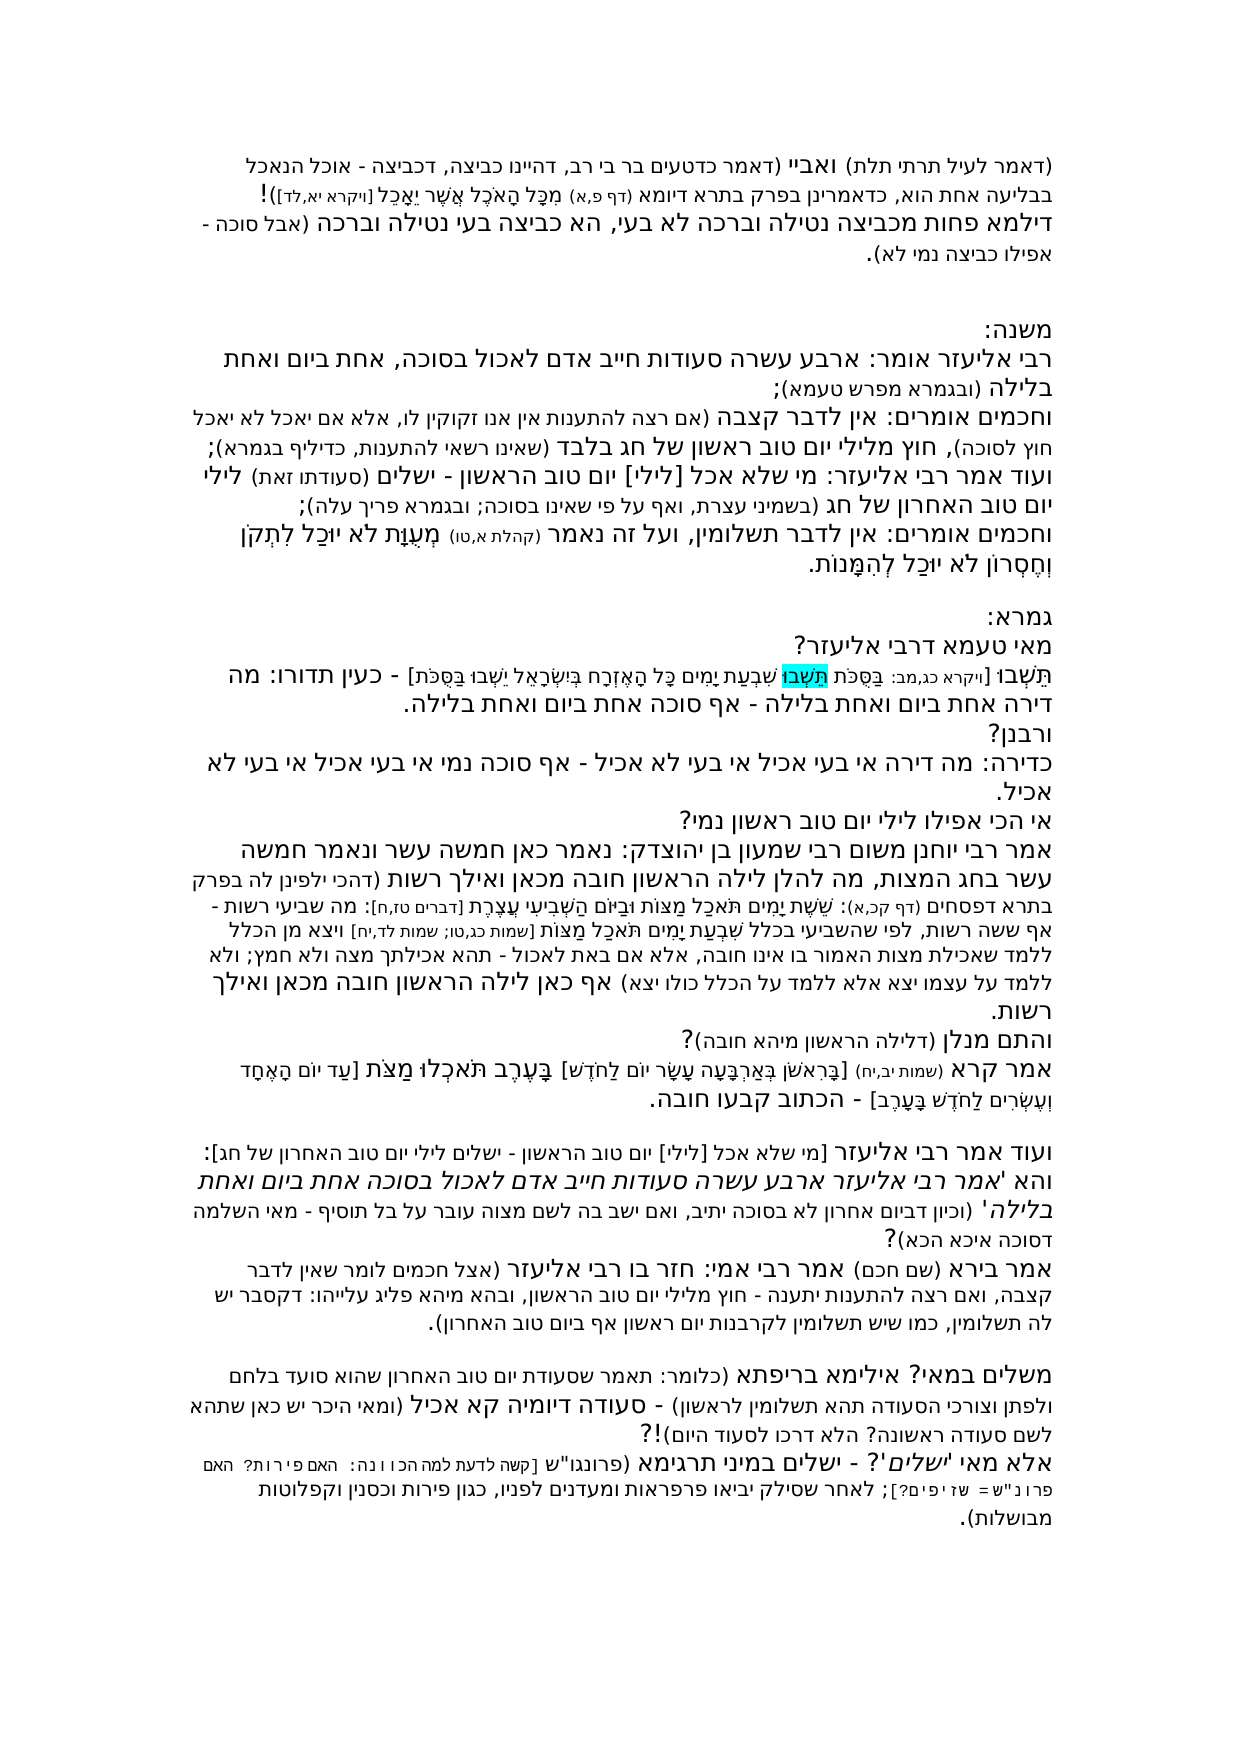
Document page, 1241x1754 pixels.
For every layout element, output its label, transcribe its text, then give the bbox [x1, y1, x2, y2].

text אמר בירא (שם חכם) אמר רבי אמי: חזר בו רבי אליעזר (אצל חכמים לומר שאין לדבר קצבה, ואם רצה להתענות יתענה - חוץ מלילי יום טוב הראשון, ובהא מיהא פליג עלייהו: דקסבר יש לה תשלומין, כמו שיש תשלומין לקרבנות יום ראשון אף ביום טוב האחרון). [187, 1254, 1053, 1336]
text גמרא: [187, 602, 1053, 631]
text והא 'אמר רבי אליעזר ארבע עשרה סעודות חייב אדם לאכול בסוכה אחת ביום ואחת בלילה' (וכיון דביום אחרון לא בסוכה יתיב, ואם ישב בה לשם מצוה עובר על בל תוסיף - מאי השלמה דסוכה איכא הכא)? [187, 1166, 1053, 1254]
text אי הכי אפילו לילי יום טוב ראשון נמי? [187, 806, 1053, 835]
text אמר קרא (שמות יב,יח) [בָּרִאשֹׁן בְּאַרְבָּעָה עָשָׂר יוֹם לַחֹדֶשׁ] בָּעֶרֶב תֹּאכְלוּ מַצֹּת [עַד יוֹם הָאֶחָד וְעֶשְׂרִים לַחֹדֶשׁ בָּעָרֶב] - הכתוב קבעו חובה. [187, 1054, 1053, 1113]
text תֵּשְׁבוּ [ויקרא כג,מב: בַּסֻּכֹּת תֵּשְׁבוּ שִׁבְעַת יָמִים כָּל הָאֶזְרָח בְּיִשְׂרָאֵל יֵשְׁבוּ בַּסֻּכֹּת] - כעין תדורו: מה דירה אחת ביום ואחת בלילה - אף סוכה אחת ביום ואחת בלילה. [187, 660, 1053, 719]
text ורבנן? [187, 719, 1053, 748]
text וחכמים אומרים: אין לדבר תשלומין, ועל זה נאמר (קהלת א,טו) מְעֻוָּת לֹא יוּכַל לִתְקֹן וְחֶסְרוֹן לֹא יוּכַל לְהִמָּנוֹת. [187, 519, 1053, 578]
text רבי אליעזר אומר: ארבע עשרה סעודות חייב אדם לאכול בסוכה, אחת ביום ואחת בלילה (ובגמרא מפרש טעמא); [187, 344, 1053, 403]
text משלים במאי? אילימא בריפתא (כלומר: תאמר שסעודת יום טוב האחרון שהוא סועד בלחם ולפתן וצורכי הסעודה תהא תשלומין לראשון) - סעודה דיומיה קא אכיל (ומאי היכר יש כאן שתהא לשם סעודה ראשונה? הלא דרכו לסעוד היום)!? [187, 1361, 1053, 1448]
text מאי טעמא דרבי אליעזר? [187, 631, 1053, 660]
text וחכמים אומרים: אין לדבר קצבה (אם רצה להתענות אין אנו זקוקין לו, אלא אם יאכל לא יאכל חוץ לסוכה), חוץ מלילי יום טוב ראשון של חג בלבד (שאינו רשאי להתענות, כדיליף בגמרא); [187, 403, 1053, 461]
text כדירה: מה דירה אי בעי אכיל אי בעי לא אכיל - אף סוכה נמי אי בעי אכיל אי בעי לא אכיל. [187, 748, 1053, 806]
text (דאמר לעיל תרתי תלת) ואביי (דאמר כדטעים בר בי רב, דהיינו כביצה, דכביצה - אוכל הנאכל בבליעה אחת הוא, כדאמרינן בפרק בתרא דיומא (דף פ,א) מִכָּל הָאֹכֶל אֲשֶׁר יֵאָכֵל [ויקרא יא,לד])! דילמא פחות מכביצה נטילה וברכה לא בעי, הא כביצה בעי נטילה וברכה (אבל סוכה - אפילו כביצה נמי לא). [187, 150, 1053, 267]
text אמר רבי יוחנן משום רבי שמעון בן יהוצדק: נאמר כאן חמשה עשר ונאמר חמשה עשר בחג המצות, מה להלן לילה הראשון חובה מכאן ואילך רשות (דהכי ילפינן לה בפרק בתרא דפסחים (דף קכ,א): שֵׁשֶׁת יָמִים תֹּאכַל מַצּוֹת וּבַיּוֹם הַשְּׁבִיעִי עֲצֶרֶת [דברים טז,ח]: מה שביעי רשות - אף ששה רשות, לפי שהשביעי בכלל שִׁבְעַת יָמִים תֹּאכַל מַצּוֹת [שמות כג,טו; שמות לד,יח] ויצא מן הכלל ללמד שאכילת מצות האמור בו אינו חובה, אלא אם באת לאכול - תהא אכילתך מצה ולא חמץ; ולא ללמד על עצמו יצא אלא ללמד על הכלל כולו יצא) אף כאן לילה הראשון חובה מכאן ואילך רשות. [187, 835, 1053, 1025]
text אלא מאי 'ישלים'? - ישלים במיני תרגימא (פרונגו"ש [קשה לדעת למה הכוונה: האם פירות? האם פרונ"ש = שזיפים?]; לאחר שסילק יביאו פרפראות ומעדנים לפניו, כגון פירות וכסנין וקפלוטות מבושלות). [187, 1448, 1053, 1531]
text ועוד אמר רבי אליעזר: מי שלא אכל [לילי] יום טוב הראשון - ישלים (סעודתו זאת) לילי יום טוב האחרון של חג (בשמיני עצרת, ואף על פי שאינו בסוכה; ובגמרא פריך עלה); [187, 461, 1053, 519]
text משנה: [187, 315, 1053, 344]
text ועוד אמר רבי אליעזר [מי שלא אכל [לילי] יום טוב הראשון - ישלים לילי יום טוב האחרון של חג]: [187, 1137, 1053, 1166]
text והתם מנלן (דלילה הראשון מיהא חובה)? [187, 1025, 1053, 1054]
